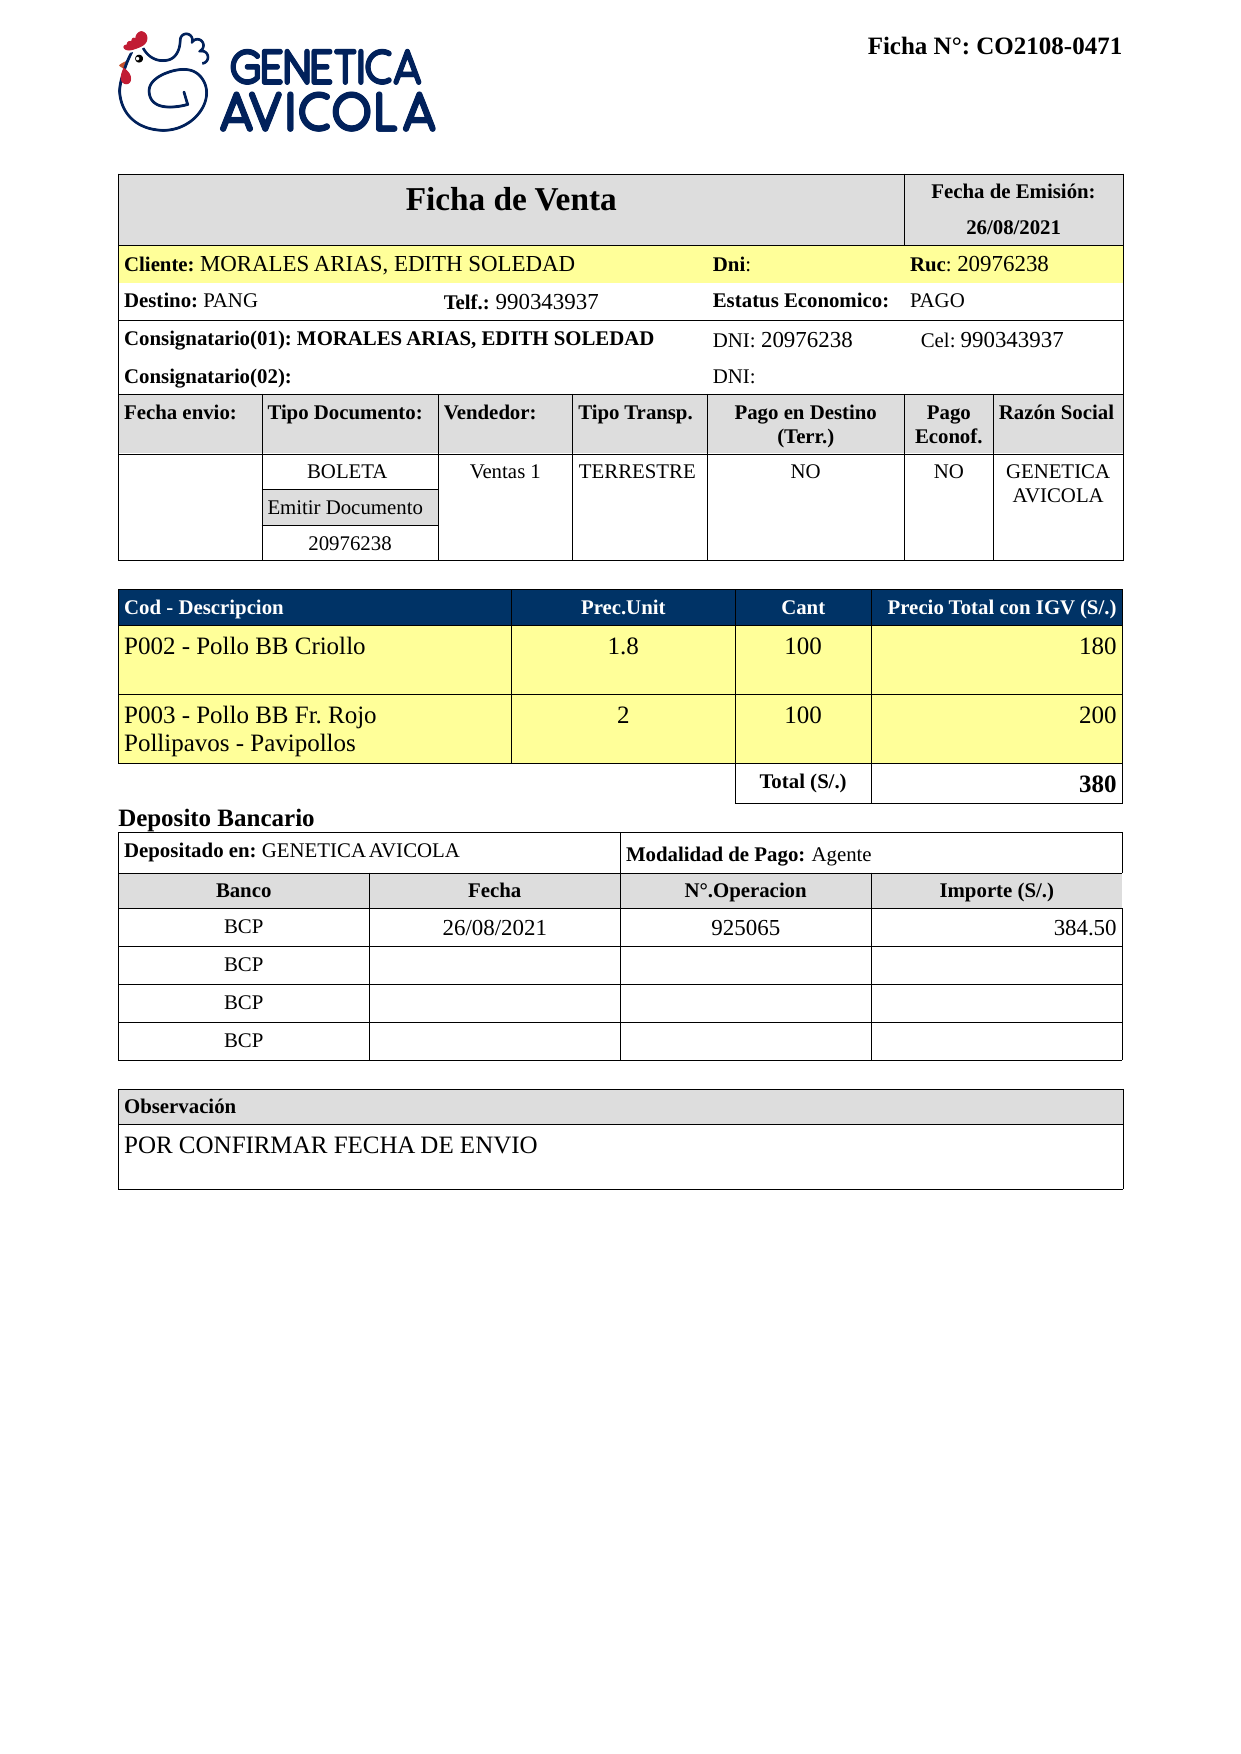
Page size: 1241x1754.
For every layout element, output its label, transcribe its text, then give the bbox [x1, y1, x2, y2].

table_header Precio Total con IGV (S/.) [872, 590, 1122, 625]
table_cell 1.8 [512, 626, 735, 694]
table_cell 380 [872, 764, 1122, 803]
table_cell 26/08/2021 [905, 209, 1123, 245]
table_cell BCP [119, 985, 369, 1022]
table_header Cod - Descripcion [119, 590, 511, 625]
table_header Depositado en: GENETICA AVICOLA [119, 833, 620, 872]
table_header Cant [736, 590, 871, 625]
table_cell Fecha envio: [119, 395, 262, 453]
table_header Observación [119, 1090, 1123, 1124]
table_cell BOLETA [263, 455, 438, 489]
table_cell [872, 1023, 1122, 1060]
table_cell Total (S/.) [736, 764, 871, 803]
table_cell NO [905, 455, 993, 560]
table_header Fecha de Emisión: [905, 175, 1123, 209]
table_cell Ventas 1 [439, 455, 572, 560]
table_cell Pago en Destino (Terr.) [708, 395, 904, 453]
table_cell P003 - Pollo BB Fr. Rojo Pollipavos - Pavipollos [119, 695, 511, 763]
table_cell [370, 947, 620, 984]
table_cell 200 [872, 695, 1122, 763]
table_cell 100 [736, 626, 871, 694]
table_cell 180 [872, 626, 1122, 694]
table_header Prec.Unit [512, 590, 735, 625]
table_cell 2 [512, 695, 735, 763]
table_cell 26/08/2021 [370, 909, 620, 946]
table_cell [119, 455, 262, 560]
table_cell Ruc: 20976238 [904, 246, 1123, 283]
table_cell Banco [119, 874, 369, 908]
table_cell [872, 985, 1122, 1022]
picture [118, 31, 436, 132]
table_cell P002 - Pollo BB Criollo [119, 626, 511, 694]
table_cell 925065 [621, 909, 871, 946]
table_cell [511, 764, 735, 803]
table_cell N°.Operacion [621, 874, 871, 908]
table_cell Consignatario(02): [119, 358, 707, 394]
table_cell [370, 1023, 620, 1060]
table_cell [118, 764, 511, 803]
table_cell [621, 1023, 871, 1060]
table_cell GENETICA AVICOLA [994, 455, 1123, 560]
table_cell 100 [736, 695, 871, 763]
table_cell [370, 985, 620, 1022]
table_cell Razón Social [994, 395, 1123, 453]
table_cell Vendedor: [439, 395, 572, 453]
table_cell 384.50 [872, 909, 1122, 946]
table_cell Destino: PANG [119, 283, 438, 320]
table_cell POR CONFIRMAR FECHA DE ENVIO [119, 1125, 1123, 1189]
table_cell [621, 947, 871, 984]
table_cell NO [708, 455, 904, 560]
table_cell DNI: [707, 358, 1123, 394]
table_cell Dni: [707, 246, 904, 283]
table_cell PAGO [904, 283, 1123, 320]
table_cell Fecha [370, 874, 620, 908]
table_cell Telf.: 990343937 [438, 283, 707, 320]
table_cell BCP [119, 909, 369, 946]
table_cell TERRESTRE [573, 455, 707, 560]
table_cell Cliente: MORALES ARIAS, EDITH SOLEDAD [119, 246, 707, 283]
table_cell Tipo Transp. [573, 395, 707, 453]
table_cell Tipo Documento: [263, 395, 438, 453]
table_cell Importe (S/.) [872, 874, 1122, 908]
table_cell Emitir Documento [263, 490, 438, 525]
table_cell Estatus Economico: [707, 283, 904, 320]
table_cell Pago Econof. [905, 395, 993, 453]
table_cell 20976238 [263, 526, 438, 560]
table_header Modalidad de Pago: Agente [621, 833, 1122, 872]
table_header Ficha de Venta [119, 175, 904, 245]
table_cell BCP [119, 1023, 369, 1060]
table_cell DNI: 20976238 [707, 321, 915, 358]
table_cell Cel: 990343937 [915, 321, 1123, 358]
text Deposito Bancario [118, 803, 1122, 832]
table_cell BCP [119, 947, 369, 984]
table_cell [621, 985, 871, 1022]
table_cell [872, 947, 1122, 984]
table_cell Consignatario(01): MORALES ARIAS, EDITH SOLEDAD [119, 321, 707, 358]
